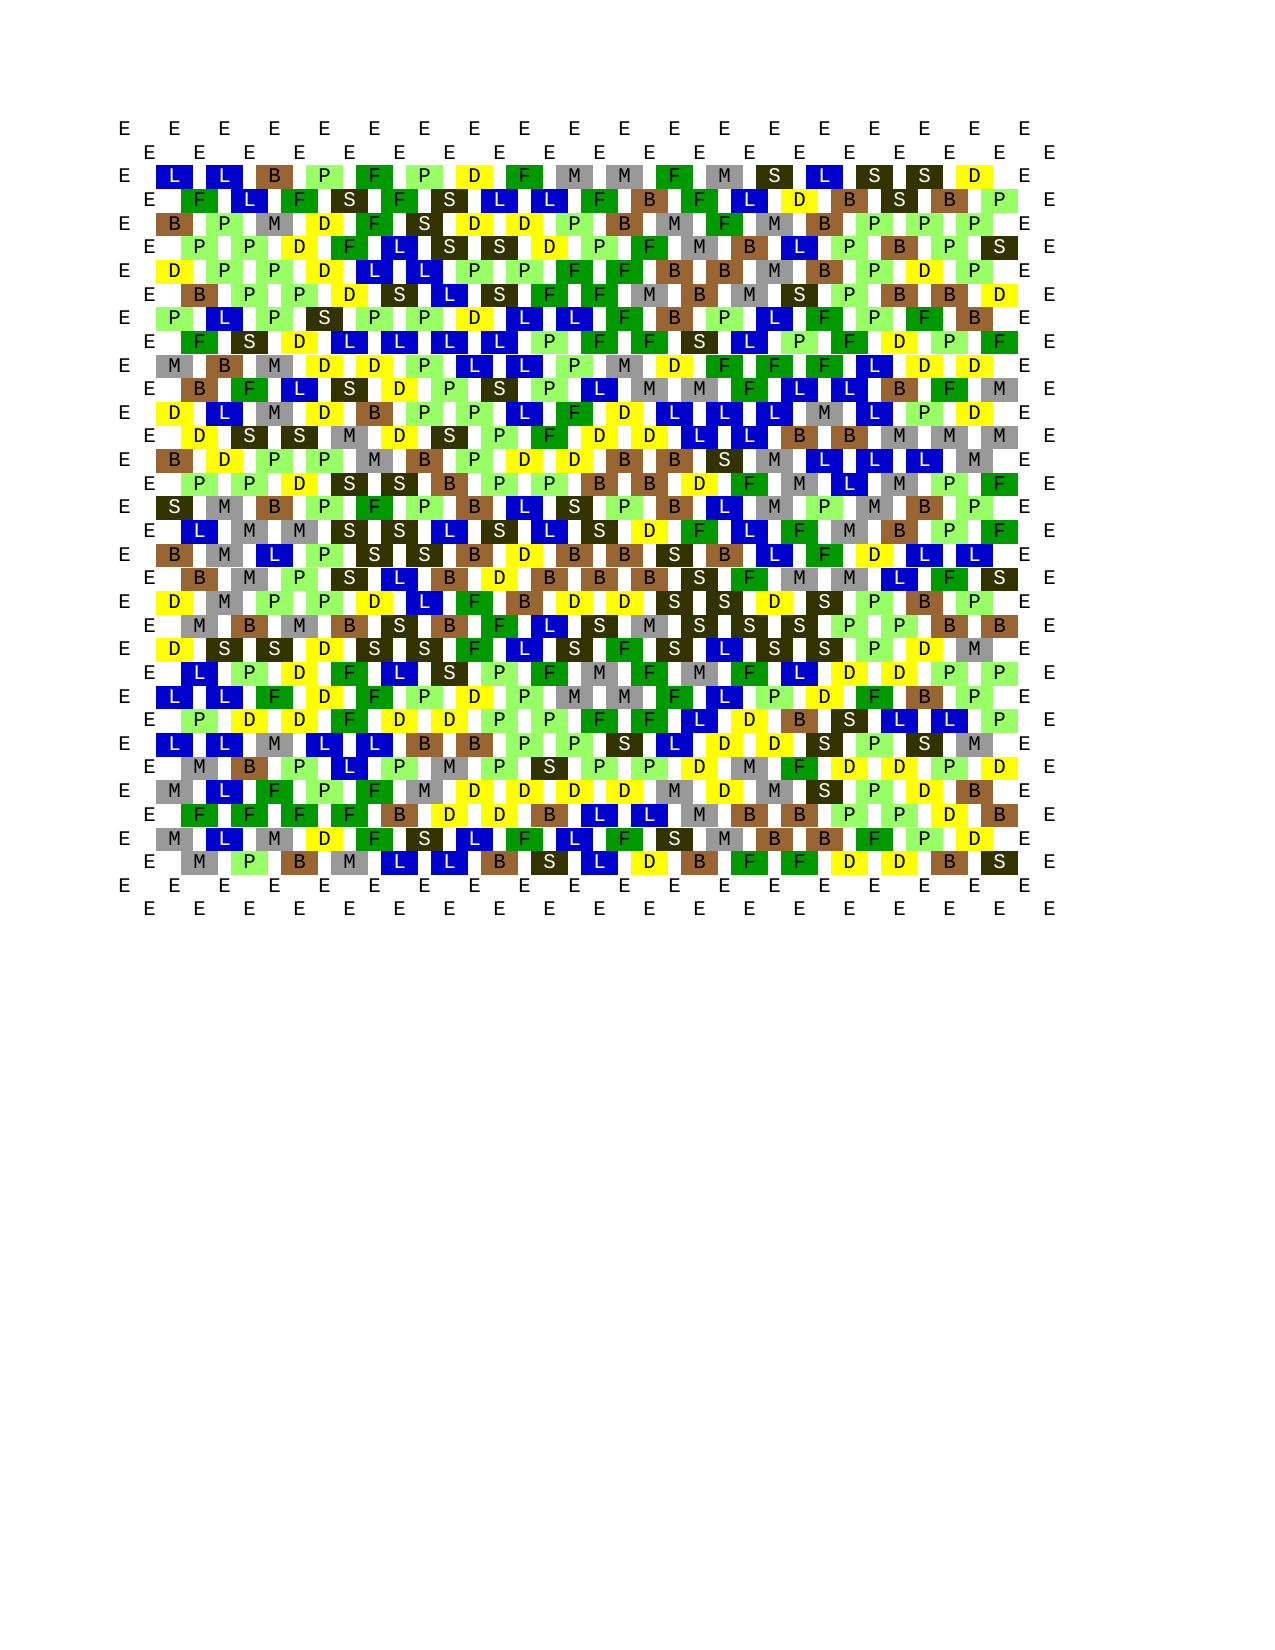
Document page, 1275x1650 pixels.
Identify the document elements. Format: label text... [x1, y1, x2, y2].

text E E E E E E E E E E E E E E E E E E E E E E E E E E E E E E E E E E E E E E E L L B P F P D F M M F M S L S S D E E F L F S F S L L F B F L D B S B P E E B P M D F S D D P B M F M B P P P E E P P D F L S S D P F M B L P B P S E E D P P D L L P P F F B B M B P D P E E B P P D S L S F F M B M S P B B D E E P L P S P P D L L F B P L F P F B E E F S D L L L L P F F S L P F D P F E E M B M D D P L L P M D F F F L D D E E B F L S D P S P L M M F L L B F M E E D L M D B P P L F D L L L M L P D E E D S S M D S P F D D L L B B M M M E E B D P P M B P D D B B S M L L L M E E P P D S S B P P B B D F M L M P F E E S M B P F P B L S P B L M P M B P E E L M M S S L S L S D F L F M B P F E E B M L P S S B D B B S B L F D L L E E B M P S L B D B B B S F M M L F S E E D M P P D L F B D D S S D S P B P E E M B M B S B F L S M S S S P P B B E E D S S D S S F L S F S L S S P D M E E L P D F L S P F M F M F L D D P P E E L L F D F P D P M M F L P D F B P E E P D D F D D P P F F L D B S L L P E E L L M L L B B P P S L D D S P S M E E M B P L P M P S P P D M F D D P D E E M L F P F M D D D D M D M S P D B E E F F F F B D D B L L M B B P P D B E E M L M D F S L F L F S M B B F P D E E M P B M L L B S L D B F F D D B S E E E E E E E E E E E E E E E E E E E E E E E E E E E E E E E E E E E E E E E [118, 118, 1157, 946]
